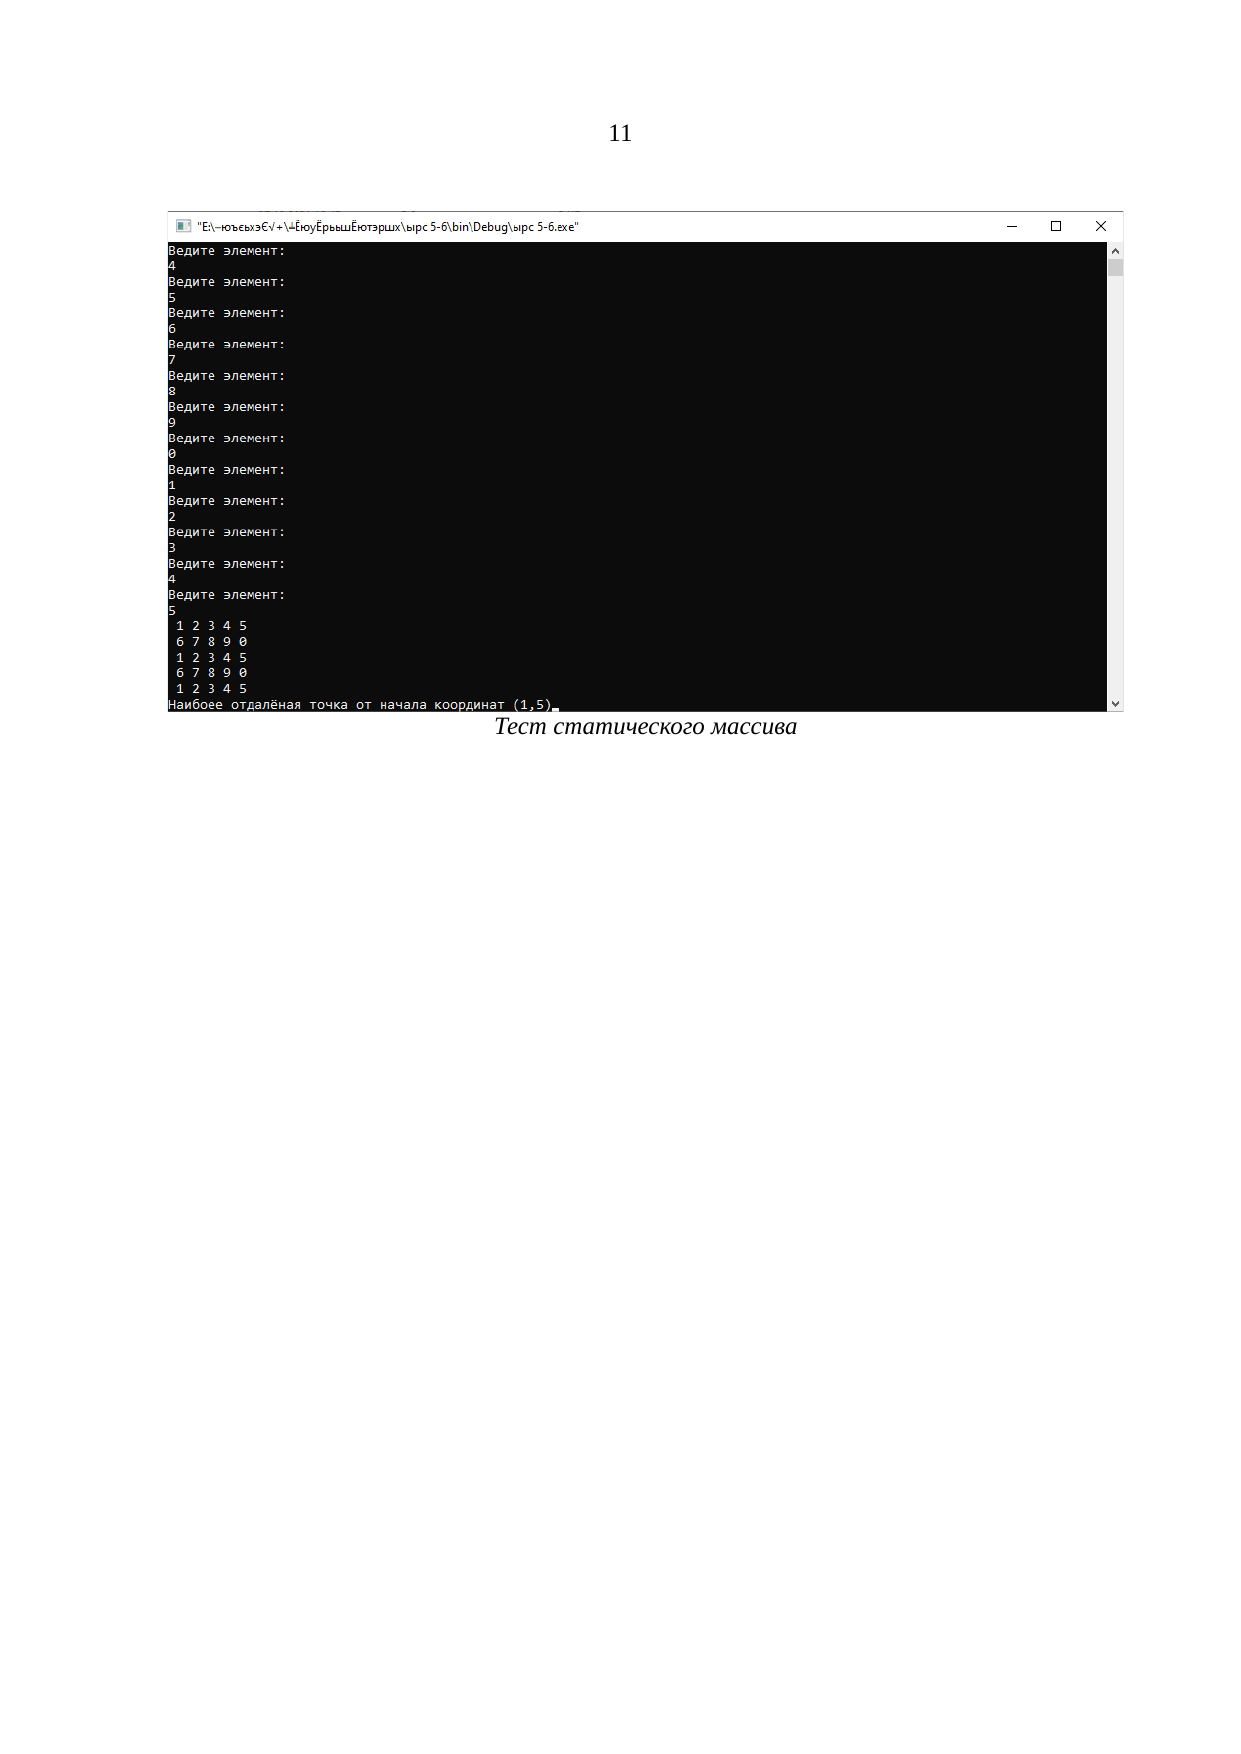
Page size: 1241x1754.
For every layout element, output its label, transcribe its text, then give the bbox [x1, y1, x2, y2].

picture [167, 211, 1124, 712]
text Тест статического массива [168, 712, 1123, 740]
